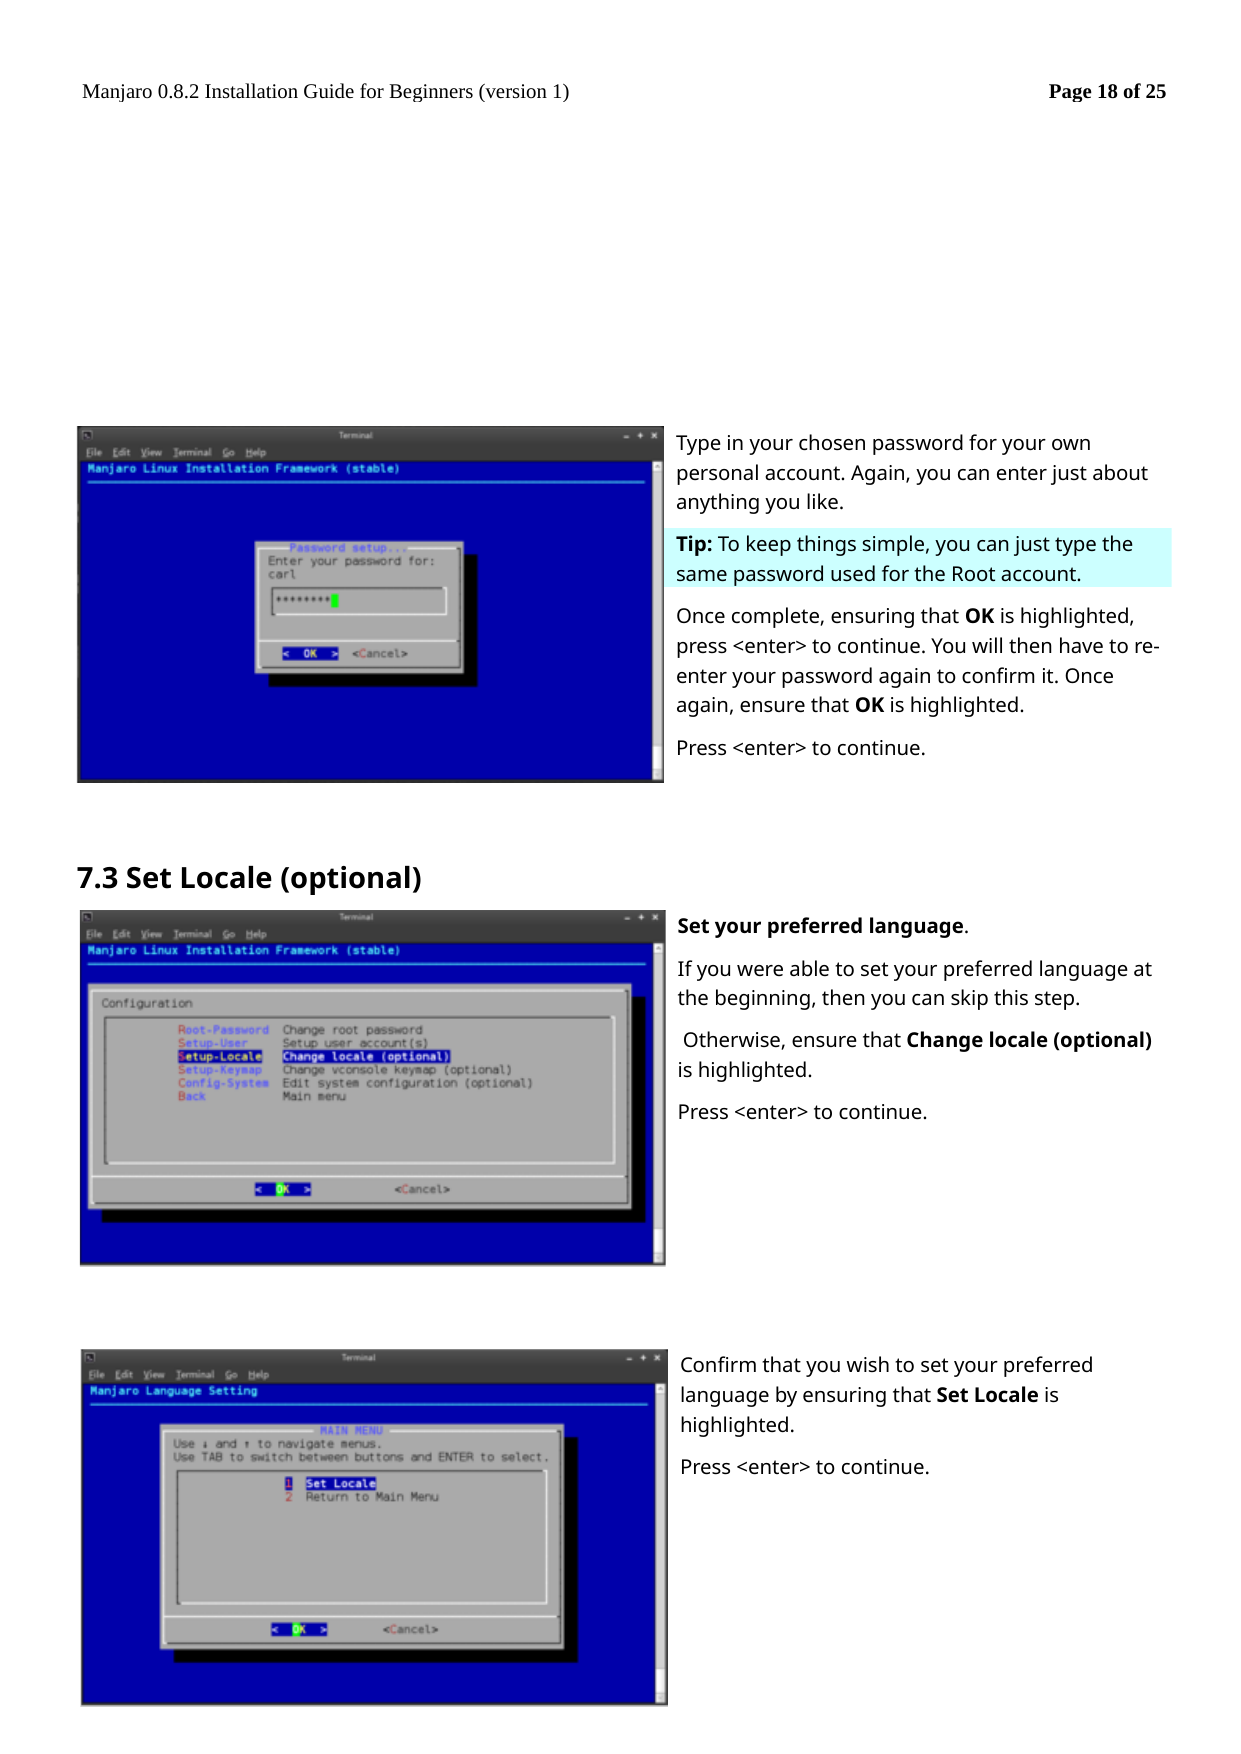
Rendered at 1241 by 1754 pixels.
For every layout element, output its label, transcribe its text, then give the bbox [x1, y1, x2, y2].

text Type in your chosen password for your own personal account. Again, you can enter just about anything you like. [664, 427, 1172, 516]
picture [79, 910, 666, 1267]
text Once complete, ensuring that OK is highlighted, press <enter> to continue. You will then have to re-enter your password again to confirm it. Once again, ensure that OK is highlighted. [664, 600, 1172, 719]
text Confirm that you wish to set your preferred language by ensuring that Set Locale is highlighted. [668, 1349, 1172, 1438]
picture [80, 1349, 668, 1707]
text Press <enter> to continue. [666, 1096, 1172, 1126]
text Otherwise, ensure that Change locale (optional) is highlighted. [666, 1024, 1172, 1083]
text Press <enter> to continue. [664, 731, 1172, 761]
text Press <enter> to continue. [668, 1451, 1172, 1480]
text Tip: To keep things simple, you can just type the same password used for the Root account. [664, 528, 1172, 587]
text If you were able to set your preferred language at the beginning, then you can skip this step. [666, 952, 1172, 1012]
picture [76, 426, 664, 783]
text 7.3 Set Locale (optional) [77, 858, 1172, 897]
text Set your preferred language. [666, 910, 1172, 940]
